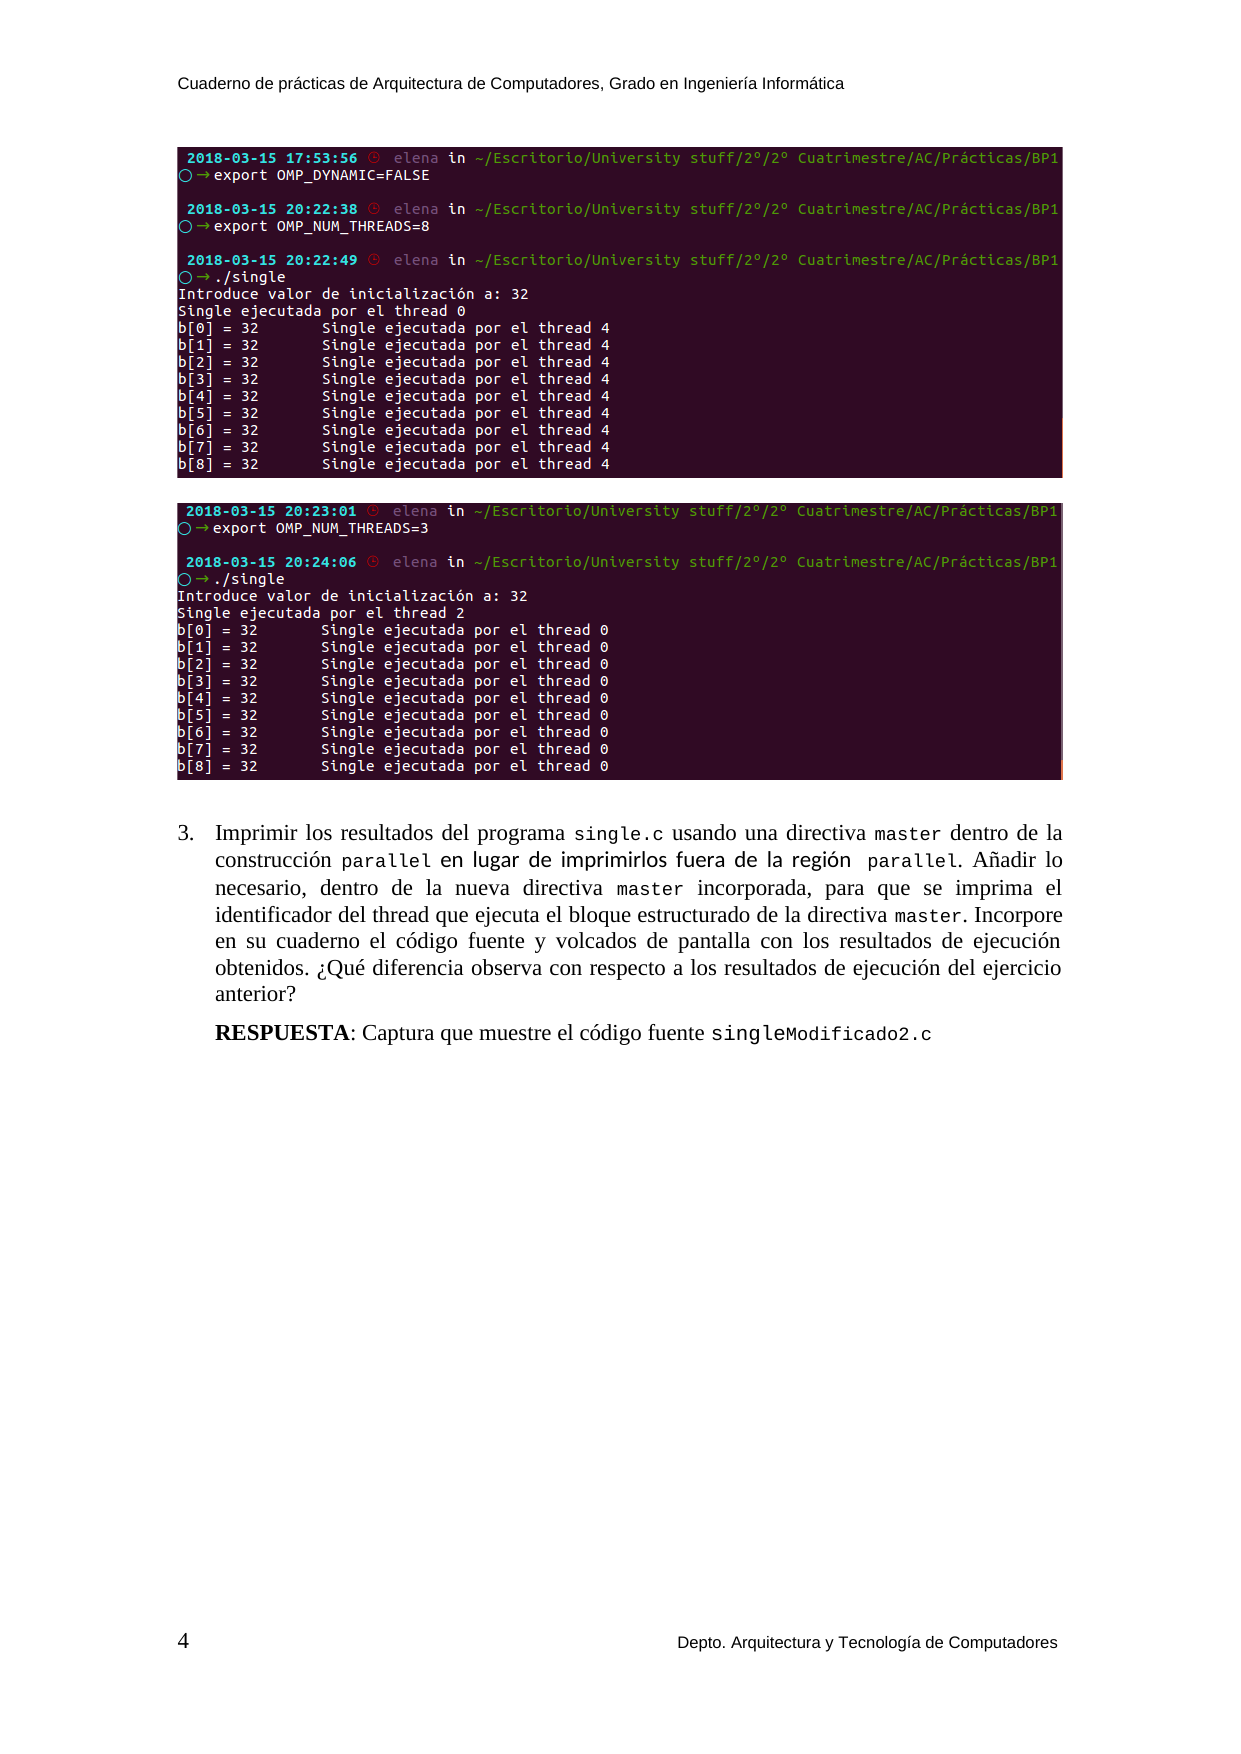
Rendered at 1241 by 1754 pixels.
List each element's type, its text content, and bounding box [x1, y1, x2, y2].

picture [177, 503, 1063, 780]
list Imprimir los resultados del programa single.c usando una directiva master dentro de la construcción parallel en lugar de imprimirlos fuera de la región parallel. Añadir lo necesario, dentro de la nueva directiva master incorporada, para que se imprima el identificador del thread que ejecuta el bloque estructurado de la directiva master. Incorpore en su cuaderno el código fuente y volcados de pantalla con los resultados de ejecución obtenidos. ¿Qué diferencia observa con respecto a los resultados de ejecución del ejercicio anterior? [177, 819, 1063, 1007]
picture [177, 147, 1063, 478]
text RESPUESTA: Captura que muestre el código fuente singleModificado2.c [215, 1019, 1063, 1047]
